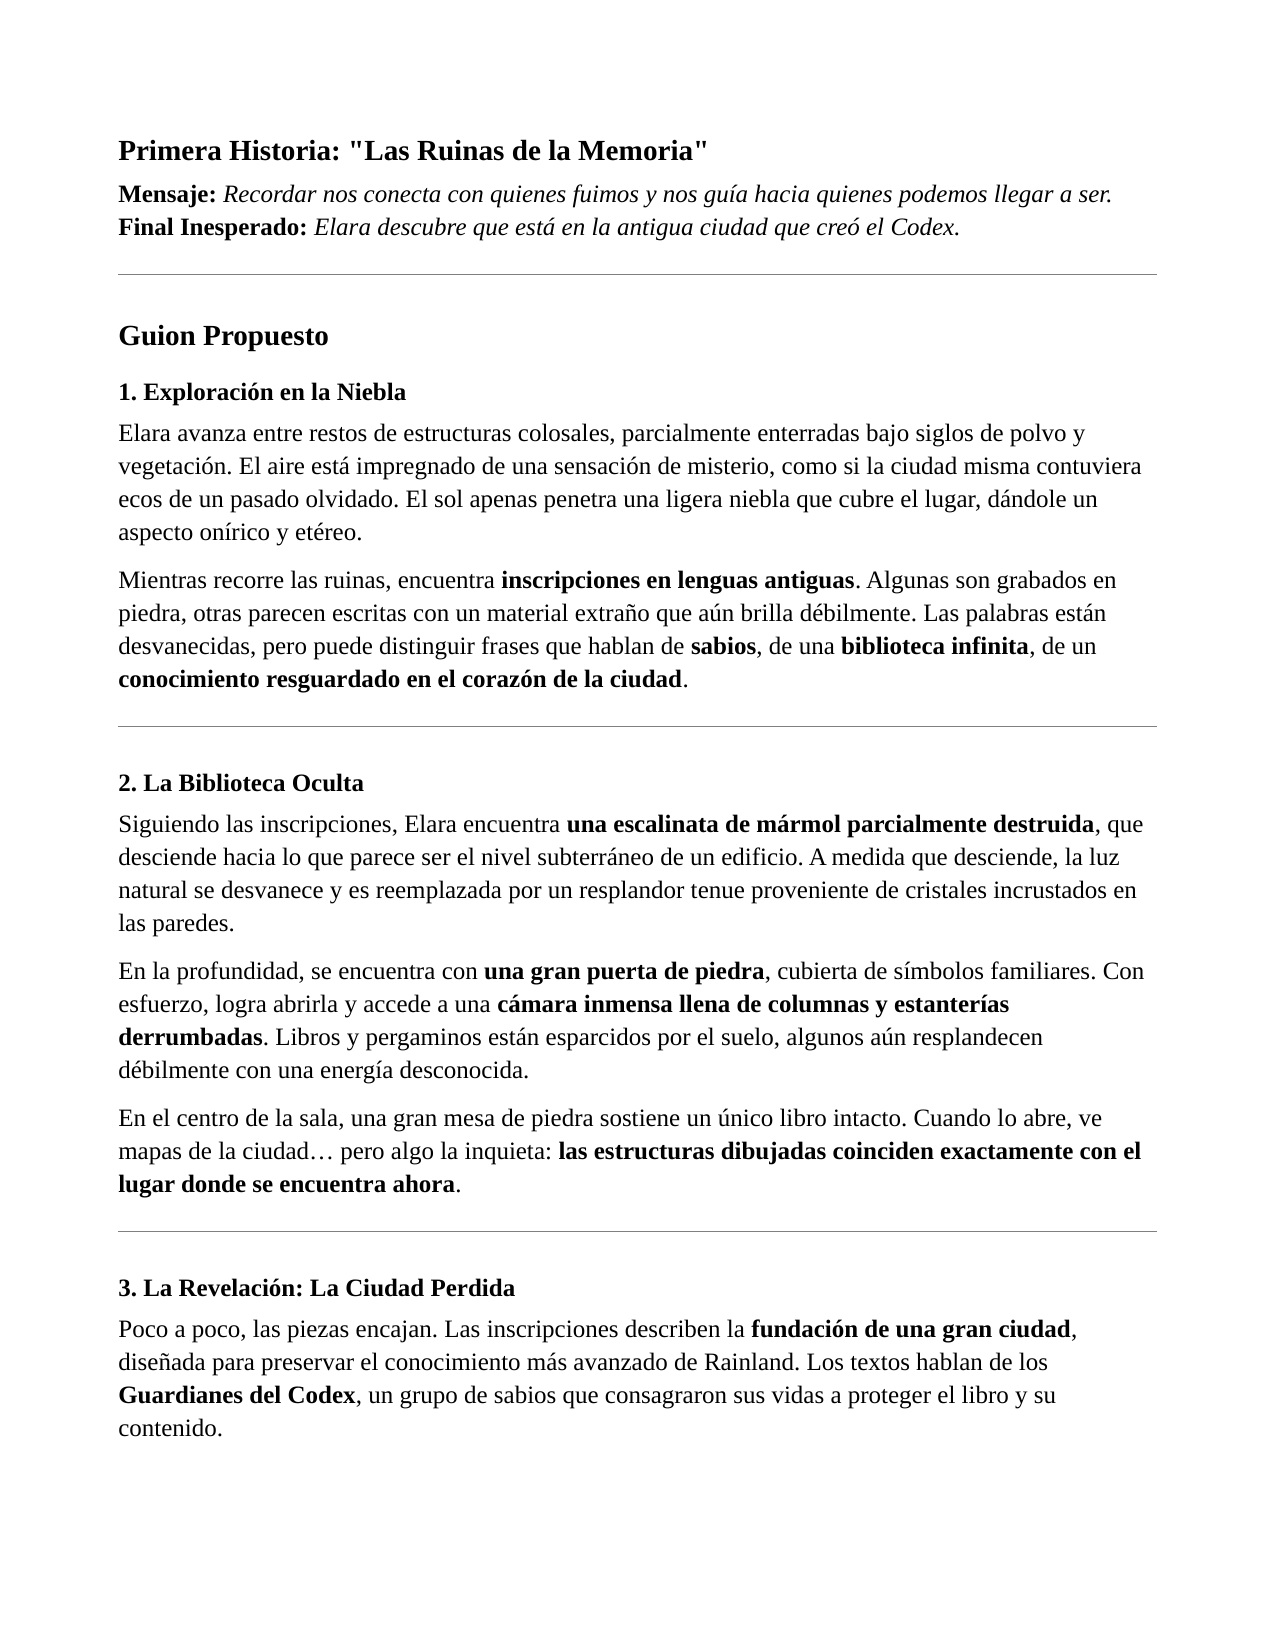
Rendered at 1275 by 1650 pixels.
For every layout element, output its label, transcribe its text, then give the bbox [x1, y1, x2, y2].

text En el centro de la sala, una gran mesa de piedra sostiene un único libro intacto. Cuando lo abre, ve mapas de la ciudad… pero algo la inquieta: las estructuras dibujadas coinciden exactamente con el lugar donde se encuentra ahora. [118, 1103, 1157, 1197]
text Elara avanza entre restos de estructuras colosales, parcialmente enterradas bajo siglos de polvo y vegetación. El aire está impregnado de una sensación de misterio, como si la ciudad misma contuviera ecos de un pasado olvidado. El sol apenas penetra una ligera niebla que cubre el lugar, dándole un aspecto onírico y etéreo. [118, 418, 1157, 546]
text Mientras recorre las ruinas, encuentra inscripciones en lenguas antiguas. Algunas son grabados en piedra, otras parecen escritas con un material extraño que aún brilla débilmente. Las palabras están desvanecidas, pero puede distinguir frases que hablan de sabios, de una biblioteca infinita, de un conocimiento resguardado en el corazón de la ciudad. [118, 565, 1157, 692]
text Mensaje: Recordar nos conecta con quienes fuimos y nos guía hacia quienes podemos llegar a ser. Final Inesperado: Elara descubre que está en la antigua ciudad que creó el Codex. [118, 179, 1157, 241]
subtitle Guion Propuesto [118, 318, 1157, 352]
subtitle 3. La Revelación: La Ciudad Perdida [118, 1273, 1157, 1302]
text Poco a poco, las piezas encajan. Las inscripciones describen la fundación de una gran ciudad, diseñada para preservar el conocimiento más avanzado de Rainland. Los textos hablan de los Guardianes del Codex, un grupo de sabios que consagraron sus vidas a proteger el libro y su contenido. [118, 1314, 1157, 1442]
text En la profundidad, se encuentra con una gran puerta de piedra, cubierta de símbolos familiares. Con esfuerzo, logra abrirla y accede a una cámara inmensa llena de columnas y estanterías derrumbadas. Libros y pergaminos están esparcidos por el suelo, algunos aún resplandecen débilmente con una energía desconocida. [118, 956, 1157, 1084]
subtitle Primera Historia: "Las Ruinas de la Memoria" [118, 133, 1157, 166]
text Siguiendo las inscripciones, Elara encuentra una escalinata de mármol parcialmente destruida, que desciende hacia lo que parece ser el nivel subterráneo de un edificio. A medida que desciende, la luz natural se desvanece y es reemplazada por un resplandor tenue proveniente de cristales incrustados en las paredes. [118, 809, 1157, 937]
subtitle 1. Exploración en la Niebla [118, 377, 1157, 406]
subtitle 2. La Biblioteca Oculta [118, 768, 1157, 797]
